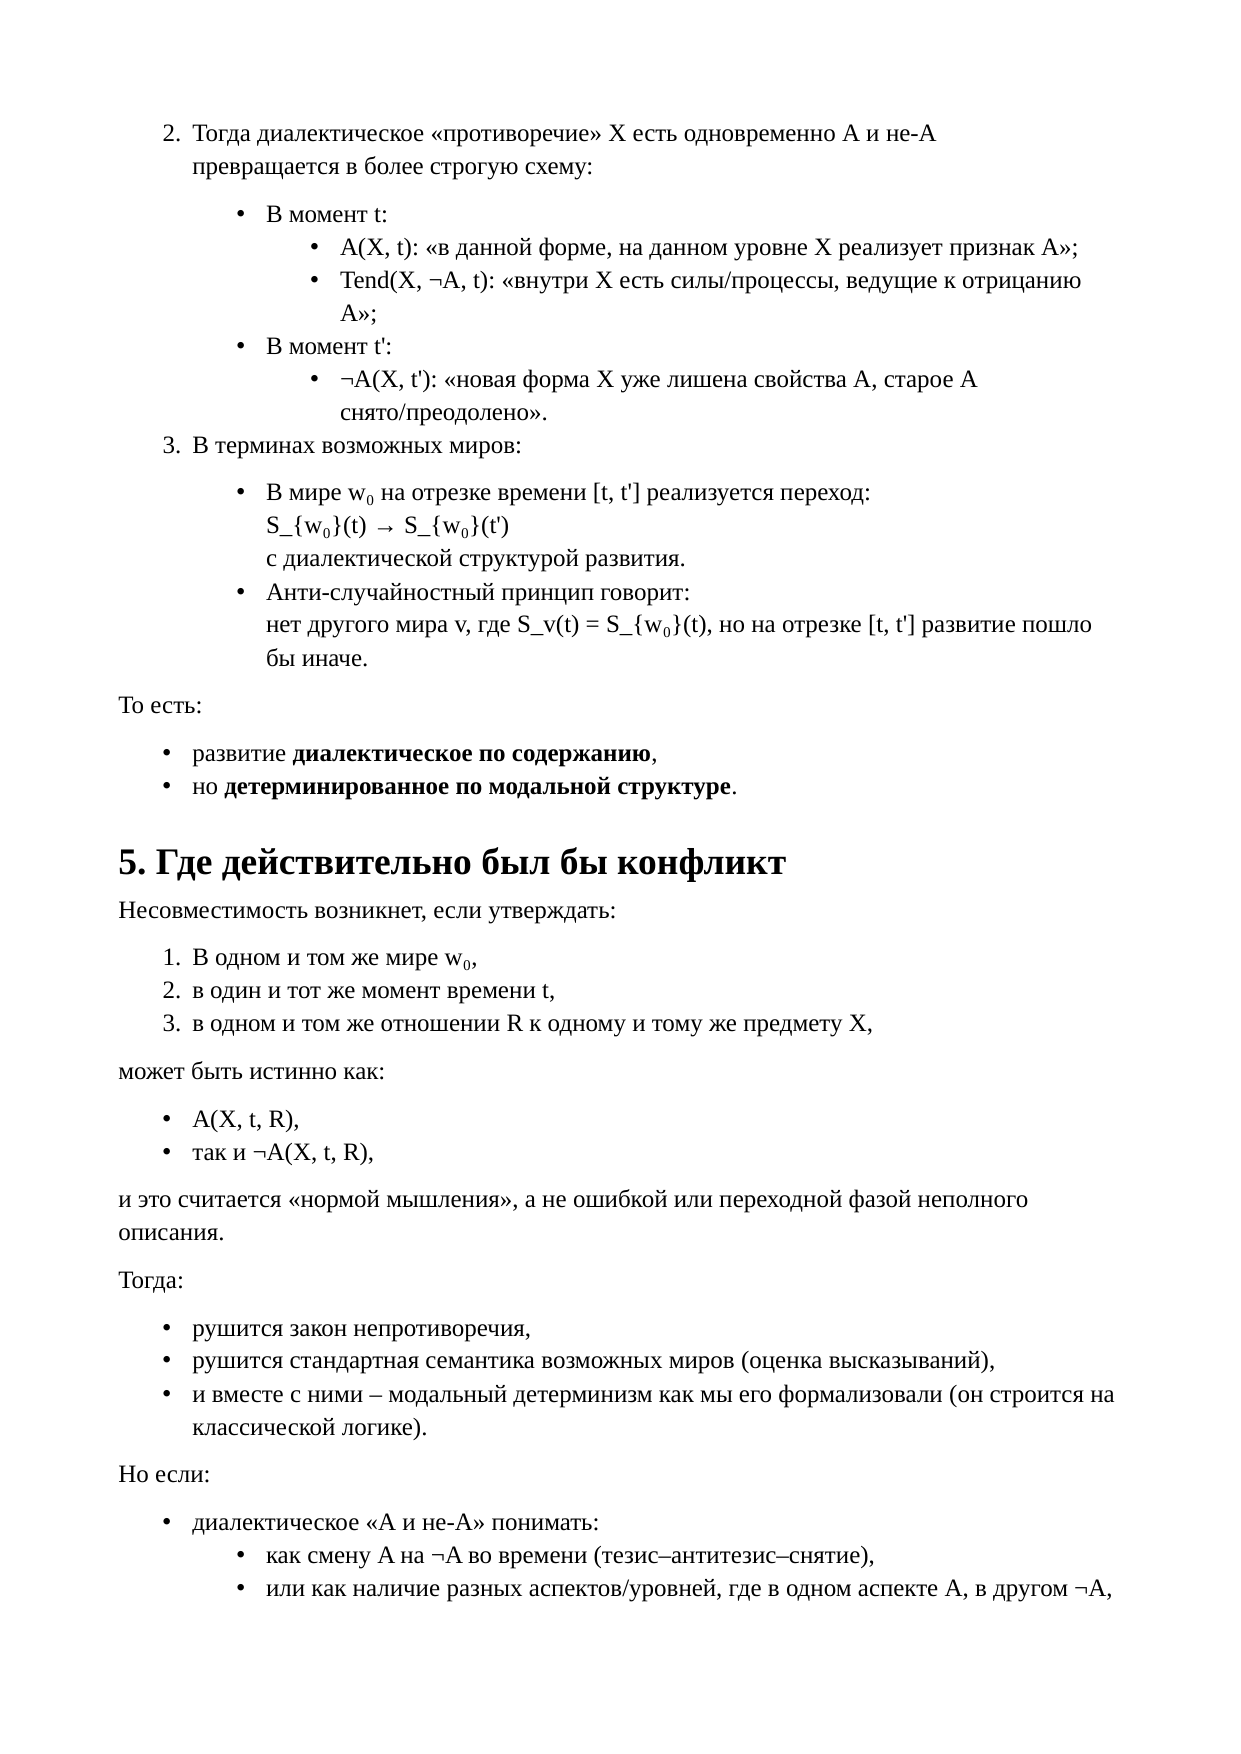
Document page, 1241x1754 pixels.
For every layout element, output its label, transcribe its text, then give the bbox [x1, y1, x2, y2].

list В мире w₀ на отрезке времени [t, t'] реализуется переход: S_{w₀}(t) → S_{w₀}(t') с диалектической структурой развития. [236, 477, 1122, 572]
text и это считается «нормой мышления», а не ошибкой или переходной фазой неполного описания. [118, 1184, 1122, 1246]
list A(X, t): «в данной форме, на данном уровне X реализует признак A»; [310, 232, 1122, 261]
list Тогда диалектическое «противоречие» X есть одновременно А и не-А превращается в более строгую схему: [162, 118, 1122, 180]
list A(X, t, R), [162, 1104, 1122, 1132]
list Tend(X, ¬A, t): «внутри X есть силы/процессы, ведущие к отрицанию A»; [310, 265, 1122, 327]
list в одном и том же отношении R к одному и тому же предмету X, [162, 1008, 1122, 1037]
list или как наличие разных аспектов/уровней, где в одном аспекте A, в другом ¬A, [236, 1573, 1122, 1602]
text То есть: [118, 690, 1122, 719]
list в один и тот же момент времени t, [162, 976, 1122, 1004]
list В момент t: [236, 199, 1122, 227]
list В одном и том же мире w₀, [162, 942, 1122, 971]
list но детерминированное по модальной структуре. [162, 771, 1122, 799]
list В терминах возможных миров: [162, 430, 1122, 459]
list так и ¬A(X, t, R), [162, 1137, 1122, 1166]
text Несовместимость возникнет, если утверждать: [118, 895, 1122, 924]
list ¬A(X, t'): «новая форма X уже лишена свойства A, старое A снято/преодолено». [310, 364, 1122, 426]
text Но если: [118, 1459, 1122, 1488]
text может быть истинно как: [118, 1056, 1122, 1085]
list как смену A на ¬A во времени (тезис–антитезис–снятие), [236, 1540, 1122, 1569]
list рушится стандартная семантика возможных миров (оценка высказываний), [162, 1346, 1122, 1374]
subtitle 5. Где действительно был бы конфликт [118, 839, 1122, 882]
list развитие диалектическое по содержанию, [162, 738, 1122, 767]
list В момент t': [236, 331, 1122, 359]
list Анти-случайностный принцип говорит: нет другого мира v, где S_v(t) = S_{w₀}(t), но на отрезке [t, t'] развитие пошло бы иначе. [236, 577, 1122, 671]
list рушится закон непротиворечия, [162, 1313, 1122, 1341]
text Тогда: [118, 1265, 1122, 1294]
list диалектическое «А и не-А» понимать: [162, 1507, 1122, 1536]
list и вместе с ними – модальный детерминизм как мы его формализовали (он строится на классической логике). [162, 1379, 1122, 1440]
